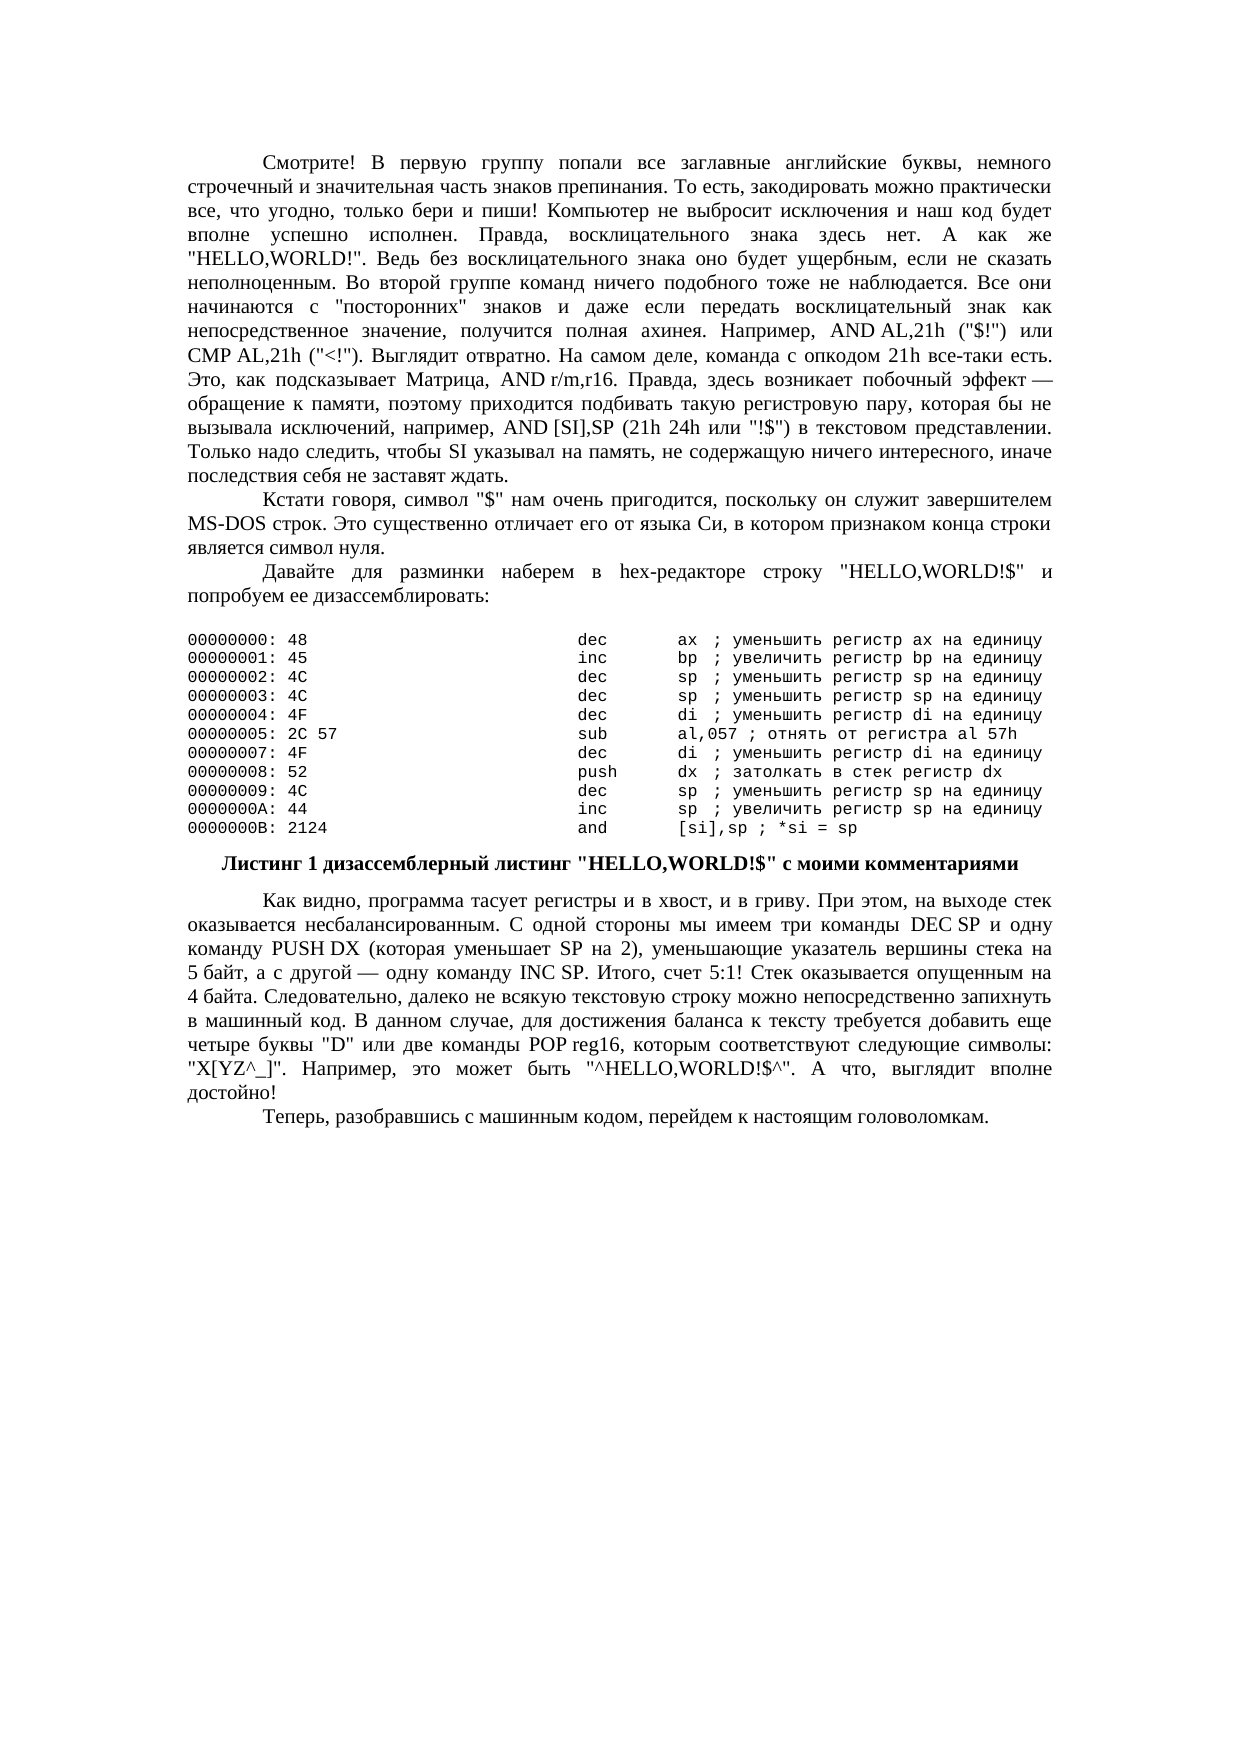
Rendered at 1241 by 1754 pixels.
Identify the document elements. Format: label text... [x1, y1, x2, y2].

text Теперь, разобравшись с машинным кодом, перейдем к настоящим головоломкам. [187, 1104, 1053, 1128]
text 00000009: 4C dec sp ; уменьшить регистр sp на единицу [187, 782, 1053, 801]
text Как видно, программа тасует регистры и в хвост, и в гриву. При этом, на выходе стек оказывается несбалансированным. С одной стороны мы имеем три команды DEC SP и одну команду PUSH DX (которая уменьшает SP на 2), уменьшающие указатель вершины стека на 5 байт, а с другой — одну команду INC SP. Итого, счет 5:1! Стек оказывается опущенным на 4 байта. Следовательно, далеко не всякую текстовую строку можно непосредственно запихнуть в машинный код. В данном случае, для достижения баланса к тексту требуется добавить еще четыре буквы "D" или две команды POP reg16, которым соответствуют следующие символы: "X[YZ^_]". Например, это может быть "^HELLO,WORLD!$^". А что, выглядит вполне достойно! [187, 888, 1053, 1104]
text 00000004: 4F dec di ; уменьшить регистр di на единицу [187, 707, 1053, 726]
text Кстати говоря, символ "$" нам очень пригодится, поскольку он служит завершителем MS-DOS строк. Это существенно отличает его от языка Си, в котором признаком конца строки является символ нуля. [187, 487, 1053, 559]
text Листинг 1 дизассемблерный листинг "HELLO,WORLD!$" с моими комментариями [187, 851, 1053, 875]
text 0000000A: 44 inc sp ; увеличить регистр sp на единицу [187, 801, 1053, 820]
text 00000001: 45 inc bp ; увеличить регистр bp на единицу [187, 650, 1053, 669]
text 00000005: 2C 57 sub al,057 ; отнять от регистра al 57h [187, 726, 1053, 744]
text 00000008: 52 push dx ; затолкать в стек регистр dx [187, 763, 1053, 782]
text 00000000: 48 dec ax ; уменьшить регистр ax на единицу [187, 631, 1053, 650]
text 00000002: 4C dec sp ; уменьшить регистр sp на единицу [187, 669, 1053, 688]
text 00000003: 4C dec sp ; уменьшить регистр sp на единицу [187, 688, 1053, 707]
text 00000007: 4F dec di ; уменьшить регистр di на единицу [187, 744, 1053, 763]
text Давайте для разминки наберем в hex-редакторе строку "HELLO,WORLD!$" и попробуем ее дизассемблировать: [187, 559, 1053, 607]
text 0000000B: 2124 and [si],sp ; *si = sp [187, 820, 1053, 839]
text Смотрите! В первую группу попали все заглавные английские буквы, немного строчечный и значительная часть знаков препинания. То есть, закодировать можно практически все, что угодно, только бери и пиши! Компьютер не выбросит исключения и наш код будет вполне успешно исполнен. Правда, восклицательного знака здесь нет. А как же "HELLO,WORLD!". Ведь без восклицательного знака оно будет ущербным, если не сказать неполноценным. Во второй группе команд ничего подобного тоже не наблюдается. Все они начинаются с "посторонних" знаков и даже если передать восклицательный знак как непосредственное значение, получится полная ахинея. Например, AND AL,21h ("$!") или CMP AL,21h ("<!"). Выглядит отвратно. На самом деле, команда с опкодом 21h все-таки есть. Это, как подсказывает Матрица, AND r/m,r16. Правда, здесь возникает побочный эффект — обращение к памяти, поэтому приходится подбивать такую регистровую пару, которая бы не вызывала исключений, например, AND [SI],SP (21h 24h или "!$") в текстовом представлении. Только надо следить, чтобы SI указывал на память, не содержащую ничего интересного, иначе последствия себя не заставят ждать. [187, 150, 1053, 487]
